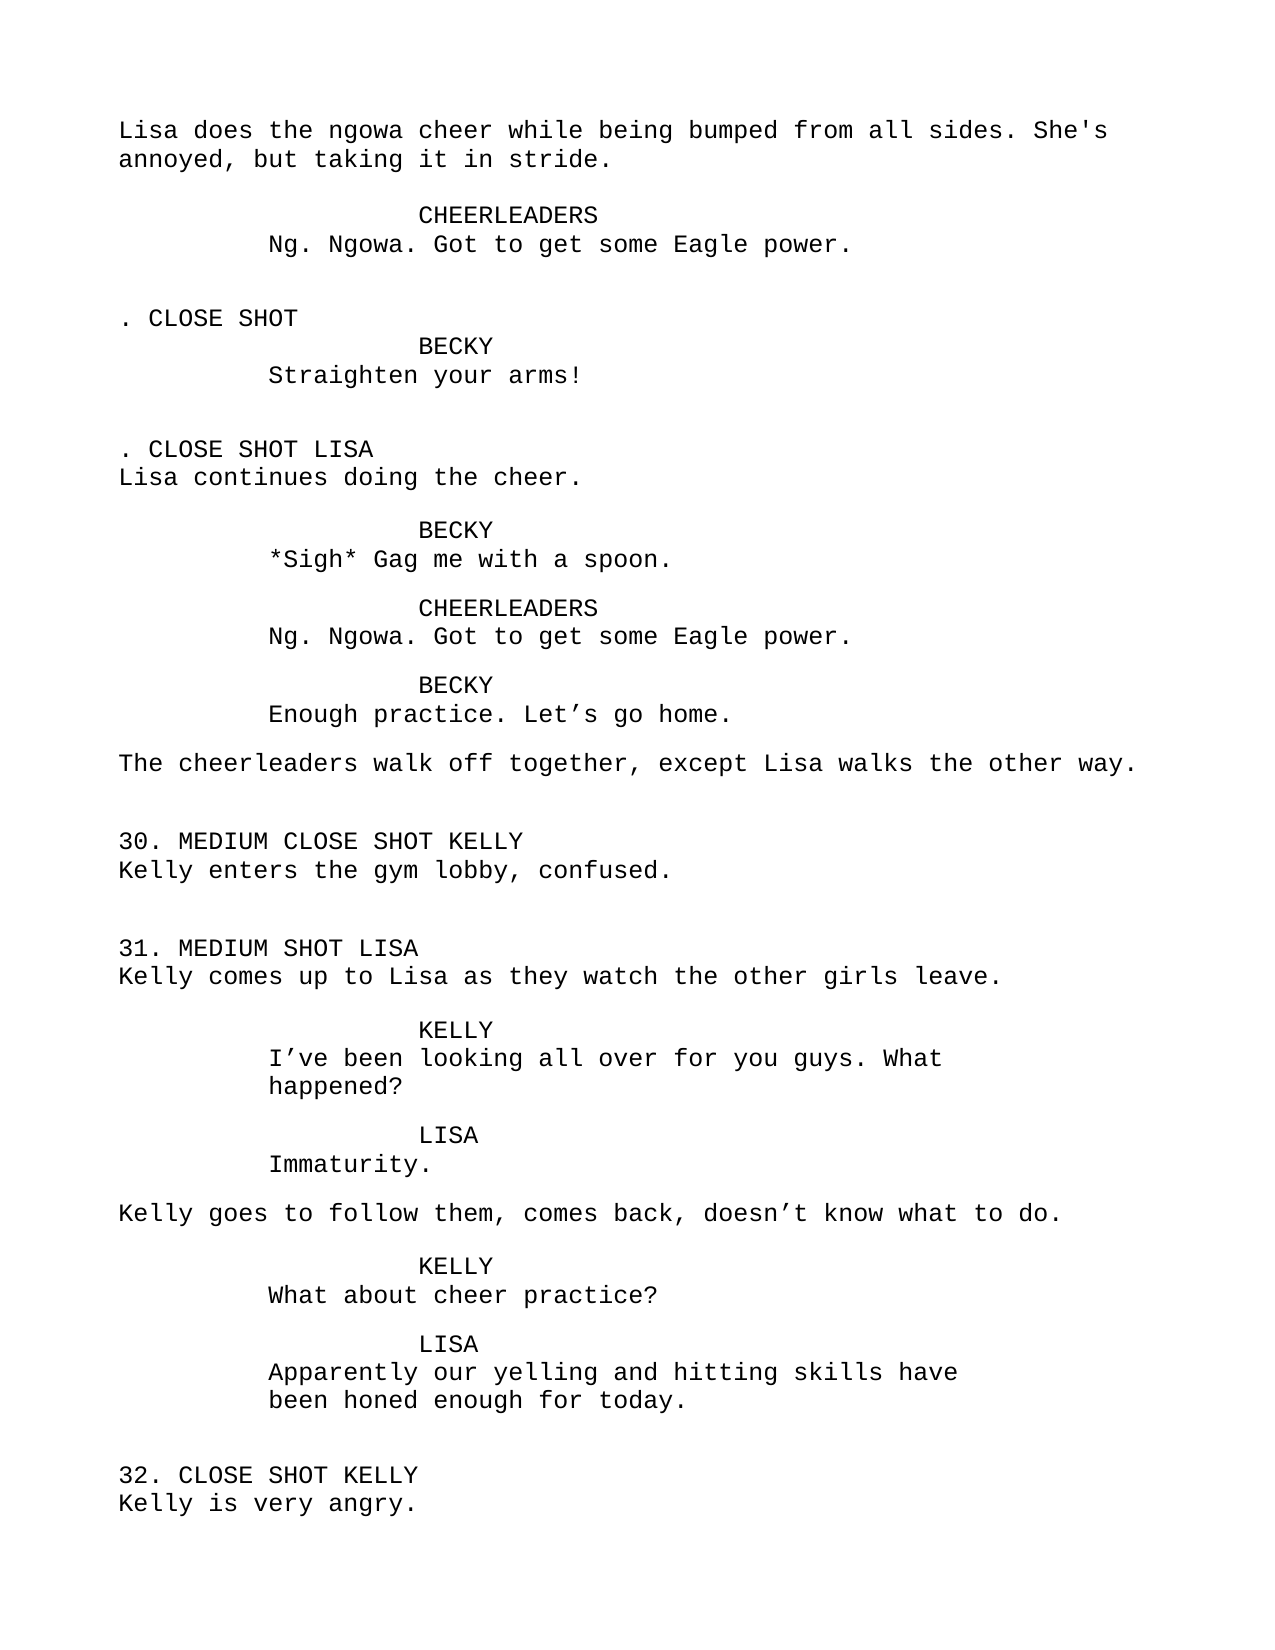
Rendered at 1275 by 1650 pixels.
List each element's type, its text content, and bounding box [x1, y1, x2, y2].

text Kelly enters the gym lobby, confused. [118, 857, 1157, 886]
subtitle 30. MEDIUM CLOSE SHOT KELLY [118, 829, 1157, 857]
text CHEERLEADERS [118, 203, 1157, 231]
text What about cheer practice? [268, 1282, 1007, 1311]
subtitle . CLOSE SHOT LISA [118, 436, 1157, 465]
text BECKY [118, 673, 1157, 701]
text KELLY [118, 1254, 1157, 1282]
text Kelly comes up to Lisa as they watch the other girls leave. [118, 964, 1157, 992]
text Lisa does the ngowa cheer while being bumped from all sides. She's annoyed, but taking it in stride. [118, 118, 1157, 175]
text KELLY [118, 1017, 1157, 1046]
text I’ve been looking all over for you guys. What happened? [268, 1046, 1007, 1102]
subtitle . CLOSE SHOT [118, 306, 1157, 334]
text LISA [118, 1331, 1157, 1360]
text Ng. Ngowa. Got to get some Eagle power. [268, 624, 1007, 652]
text BECKY [118, 518, 1157, 546]
text Immaturity. [268, 1151, 1007, 1180]
text Ng. Ngowa. Got to get some Eagle power. [268, 231, 1007, 260]
text Straighten your arms! [268, 362, 1007, 391]
text *Sigh* Gag me with a spoon. [268, 546, 1007, 575]
text Kelly is very angry. [118, 1491, 1157, 1519]
text Lisa continues doing the cheer. [118, 465, 1157, 493]
text Enough practice. Let’s go home. [268, 701, 1007, 730]
text The cheerleaders walk off together, except Lisa walks the other way. [118, 751, 1157, 779]
text BECKY [118, 334, 1157, 362]
text Kelly goes to follow them, comes back, doesn’t know what to do. [118, 1201, 1157, 1229]
subtitle 31. MEDIUM SHOT LISA [118, 936, 1157, 964]
text Apparently our yelling and hitting skills have been honed enough for today. [268, 1360, 1007, 1416]
text LISA [118, 1123, 1157, 1151]
text CHEERLEADERS [118, 596, 1157, 624]
subtitle 32. CLOSE SHOT KELLY [118, 1462, 1157, 1491]
